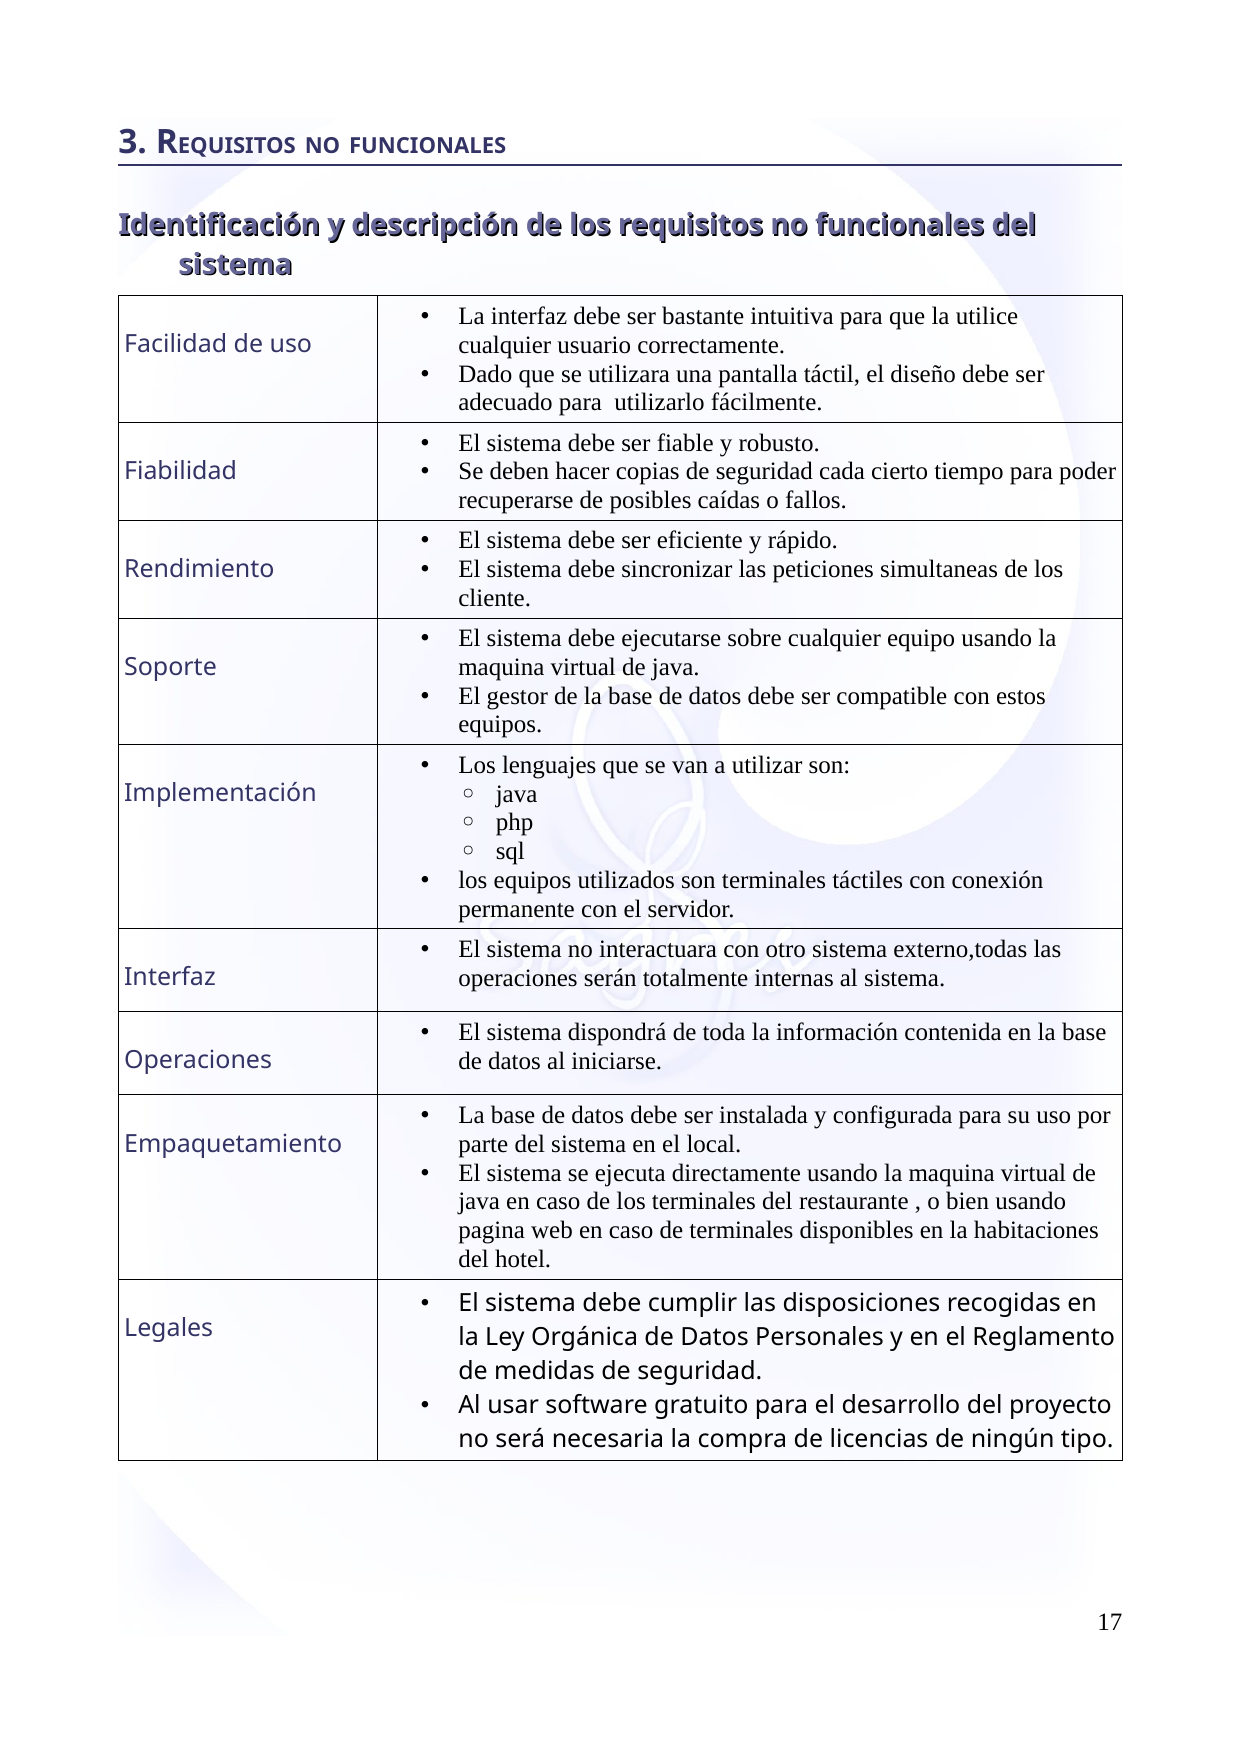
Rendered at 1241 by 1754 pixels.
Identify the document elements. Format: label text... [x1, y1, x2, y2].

table_cell Soporte [119, 619, 377, 744]
table_cell Los lenguajes que se van a utilizar son: java php sql los equipos utilizados son terminales táctiles con conexión permanente con el servidor. [378, 745, 1122, 928]
subtitle 3. Requisitos no funcionales [118, 118, 1122, 164]
table_cell Interfaz [119, 929, 377, 1011]
table_cell Empaquetamiento [119, 1095, 377, 1278]
table_cell El sistema dispondrá de toda la información contenida en la base de datos al iniciarse. [378, 1012, 1122, 1094]
table_cell Fiabilidad [119, 423, 377, 520]
table_cell El sistema debe ejecutarse sobre cualquier equipo usando la maquina virtual de java. El gestor de la base de datos debe ser compatible con estos equipos. [378, 619, 1122, 744]
picture [118, 283, 1122, 295]
picture [118, 1461, 1122, 1636]
picture [118, 166, 1122, 203]
table_header Facilidad de uso [119, 296, 377, 422]
table_cell El sistema debe ser fiable y robusto. Se deben hacer copias de seguridad cada cierto tiempo para poder recuperarse de posibles caídas o fallos. [378, 423, 1122, 520]
table_cell Legales [119, 1280, 377, 1460]
table_cell El sistema no interactuara con otro sistema externo,todas las operaciones serán totalmente internas al sistema. [378, 929, 1122, 1011]
table_cell La base de datos debe ser instalada y configurada para su uso por parte del sistema en el local. El sistema se ejecuta directamente usando la maquina virtual de java en caso de los terminales del restaurante , o bien usando pagina web en caso de terminales disponibles en la habitaciones del hotel. [378, 1095, 1122, 1278]
table_cell El sistema debe cumplir las disposiciones recogidas en la Ley Orgánica de Datos Personales y en el Reglamento de medidas de seguridad. Al usar software gratuito para el desarrollo del proyecto no será necesaria la compra de licencias de ningún tipo. [378, 1280, 1122, 1460]
table_cell Implementación [119, 745, 377, 928]
subtitle Identificación y descripción de los requisitos no funcionales del sistema [118, 203, 1122, 283]
table_cell El sistema debe ser eficiente y rápido. El sistema debe sincronizar las peticiones simultaneas de los cliente. [378, 521, 1122, 617]
table_cell Operaciones [119, 1012, 377, 1094]
table_cell Rendimiento [119, 521, 377, 617]
table_header La interfaz debe ser bastante intuitiva para que la utilice cualquier usuario correctamente. Dado que se utilizara una pantalla táctil, el diseño debe ser adecuado para utilizarlo fácilmente. [378, 296, 1122, 422]
